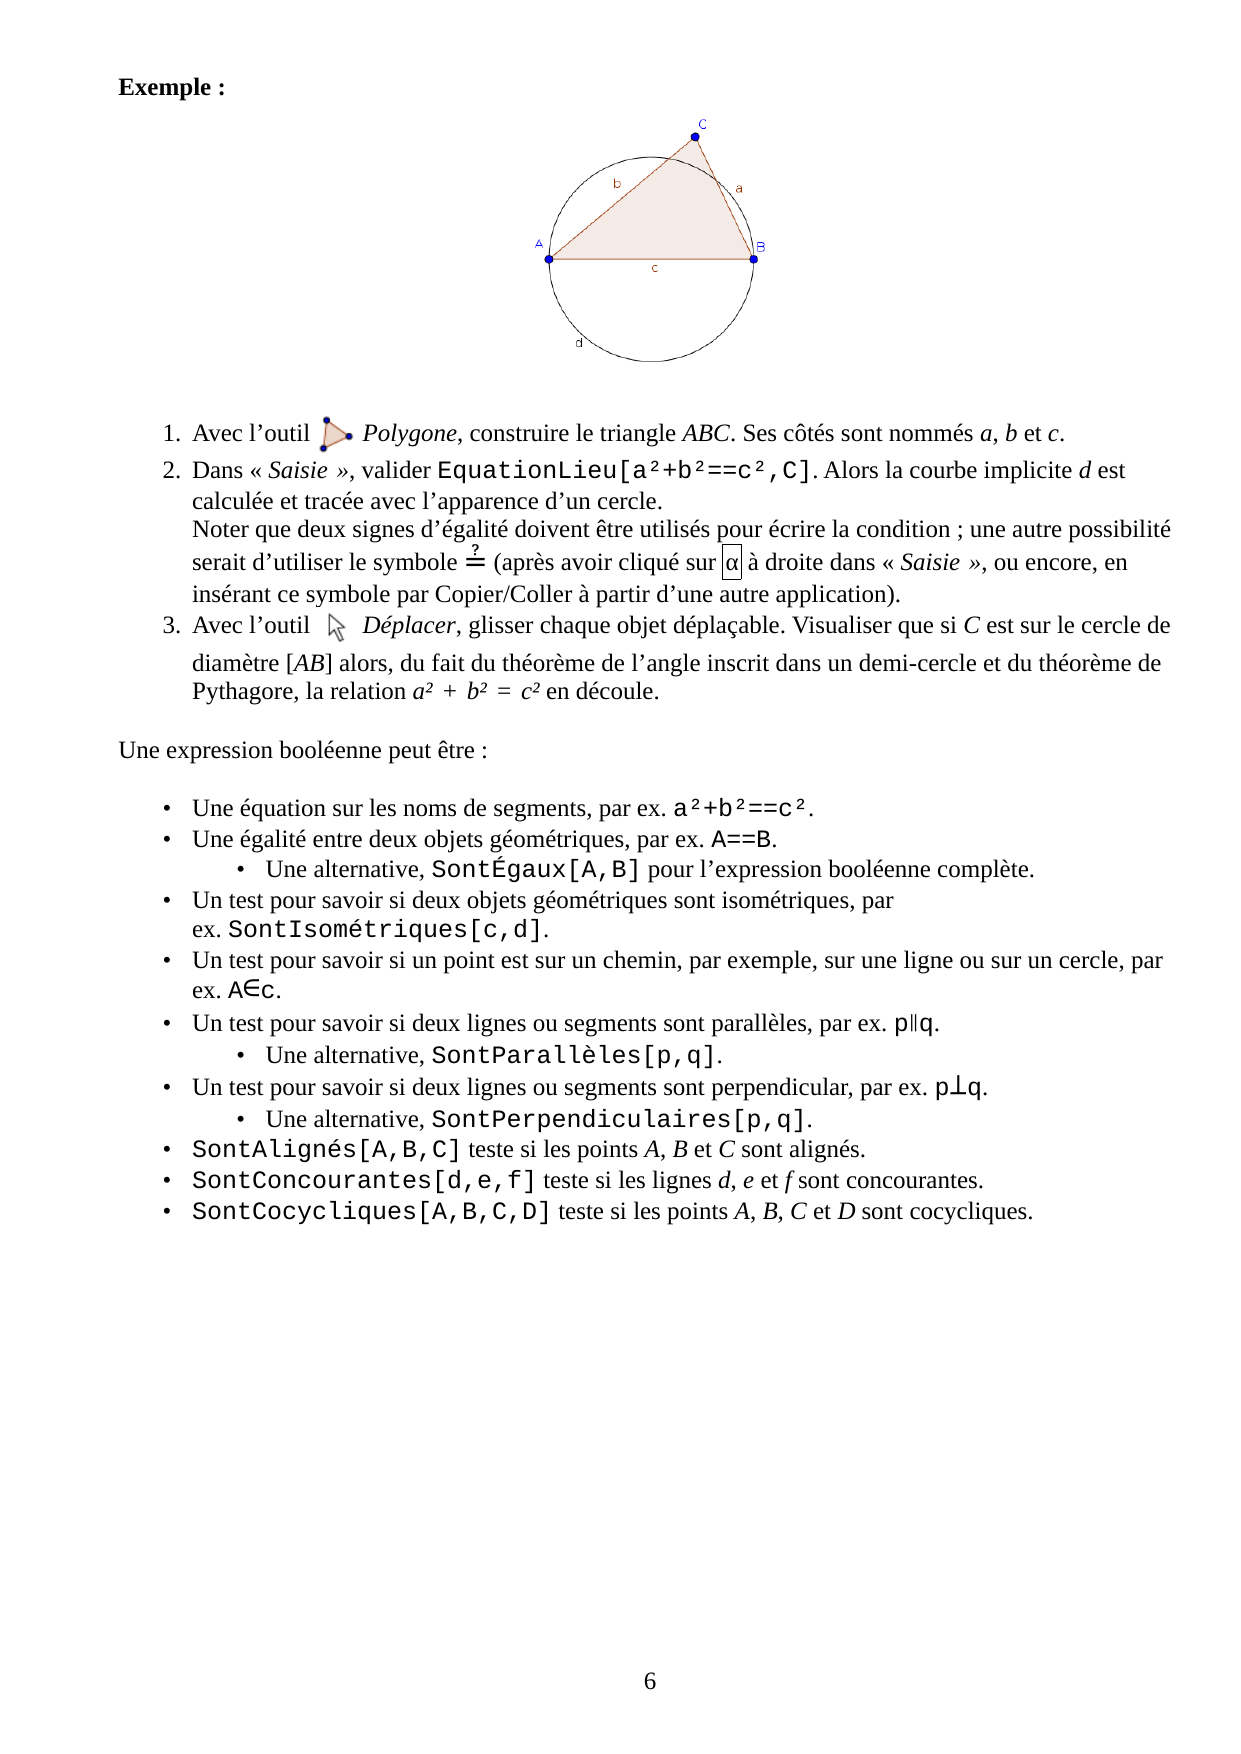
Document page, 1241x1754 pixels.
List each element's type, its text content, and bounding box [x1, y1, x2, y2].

picture [316, 607, 357, 648]
list SontConcourantes[d,e,f] teste si les lignes d, e et f sont concourantes. [162, 1165, 1181, 1196]
list Une alternative, SontParallèles[p,q]. [236, 1040, 1181, 1071]
list Un test pour savoir si deux lignes ou segments sont parallèles, par ex. p∥q. [162, 1007, 1181, 1040]
list Avec l’outil Déplacer, glisser chaque objet déplaçable. Visualiser que si C est sur le cercle de diamètre [AB] alors, du fait du théorème de l’angle inscrit dans un demi-cercle et du théorème de Pythagore, la relation a² + b² = c² en découle. [162, 608, 1181, 705]
list SontAlignés[A,B,C] teste si les points A, B et C sont alignés. [162, 1134, 1181, 1165]
list Une égalité entre deux objets géométriques, par ex. A==B. [162, 824, 1181, 854]
list Un test pour savoir si un point est sur un chemin, par exemple, sur une ligne ou sur un cercle, par ex. A∈c. [162, 945, 1181, 1007]
text Une expression booléenne peut être : [118, 735, 1181, 763]
list Dans « Saisie », valider EquationLieu[a²+b²==c²,C]. Alors la courbe implicite d est calculée et tracée avec l’apparence d’un cercle. Noter que deux signes d’égalité doivent être utilisés pour écrire la condition ; une autre possibilité serait d’utiliser le symbole ≟ (après avoir cliqué sur α à droite dans « Saisie », ou encore, en insérant ce symbole par Copier/Coller à partir d’une autre application). [162, 455, 1181, 608]
picture [316, 415, 357, 455]
picture [517, 112, 776, 380]
list Avec l’outil Polygone, construire le triangle ABC. Ses côtés sont nommés a, b et c. [357, 415, 1181, 455]
list Une alternative, SontPerpendiculaires[p,q]. [236, 1104, 1181, 1134]
list Avec l’outil Polygone, construire le triangle ABC. Ses côtés sont nommés a, b et c. [162, 415, 316, 455]
list Un test pour savoir si deux lignes ou segments sont perpendicular, par ex. p⊥q. [162, 1071, 1181, 1104]
subtitle Exemple : [118, 72, 1181, 100]
list SontCocycliques[A,B,C,D] teste si les points A, B, C et D sont cocycliques. [162, 1196, 1181, 1227]
list Une alternative, SontÉgaux[A,B] pour l’expression booléenne complète. [236, 854, 1181, 885]
list Une équation sur les noms de segments, par ex. a²+b²==c². [162, 793, 1181, 824]
list Un test pour savoir si deux objets géométriques sont isométriques, par ex. SontIsométriques[c,d]. [162, 885, 1181, 945]
